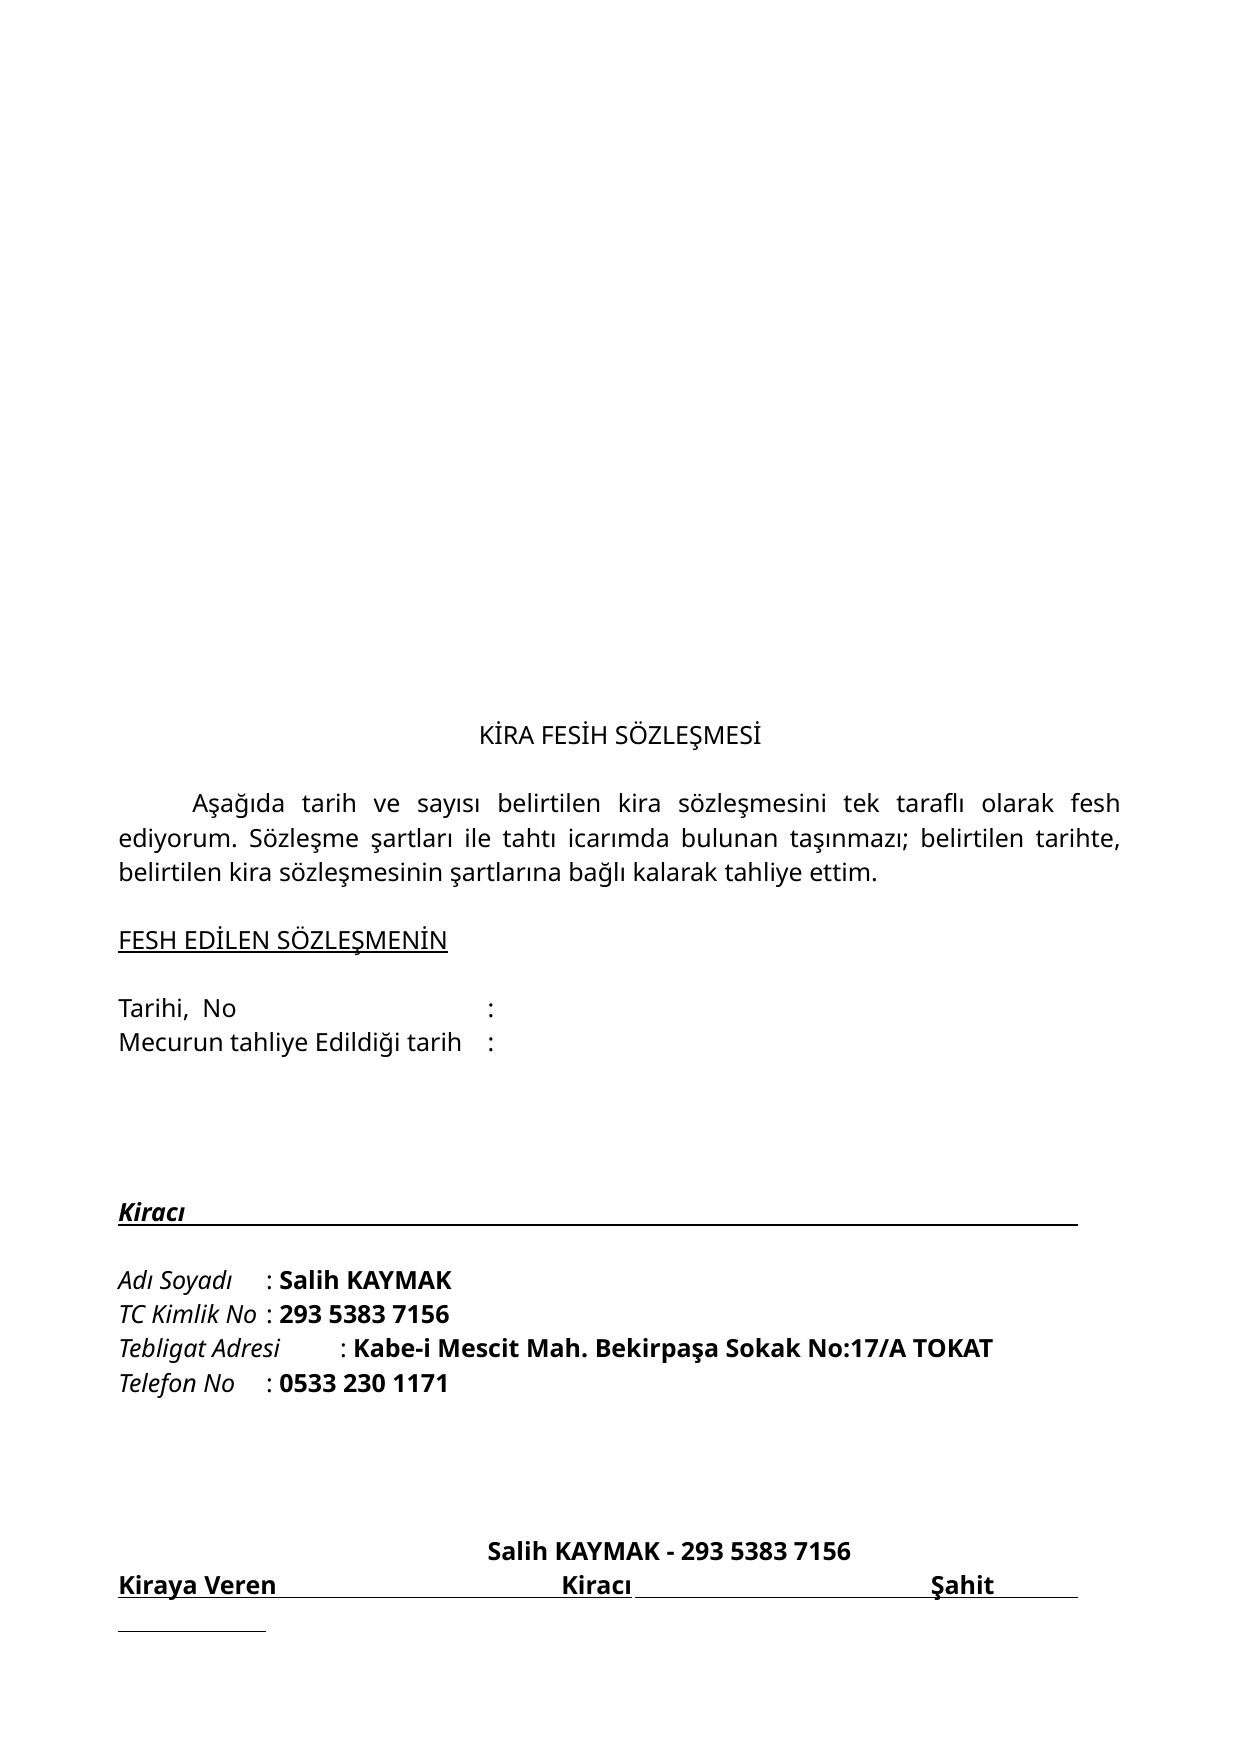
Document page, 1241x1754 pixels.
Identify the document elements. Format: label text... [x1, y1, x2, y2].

text Tebligat Adresi : Kabe-i Mescit Mah. Bekirpaşa Sokak No:17/A TOKAT [118, 1331, 1122, 1365]
text Telefon No : 0533 230 1171 [118, 1365, 1122, 1399]
text TC Kimlik No : 293 5383 7156 [118, 1297, 1122, 1331]
text Tarihi, No : [118, 991, 1122, 1024]
text KİRA FESİH SÖZLEŞMESİ [118, 718, 1122, 752]
text Adı Soyadı : Salih KAYMAK [118, 1263, 1122, 1297]
text Mecurun tahliye Edildiği tarih : [118, 1024, 1122, 1059]
text Aşağıda tarih ve sayısı belirtilen kira sözleşmesini tek taraflı olarak fesh ediyorum. Sözleşme şartları ile tahtı icarımda bulunan taşınmazı; belirtilen tarihte, belirtilen kira sözleşmesinin şartlarına bağlı kalarak tahliye ettim. [118, 786, 1122, 888]
text Kiracı [118, 1195, 1122, 1229]
text FESH EDİLEN SÖZLEŞMENİN [118, 922, 1122, 956]
